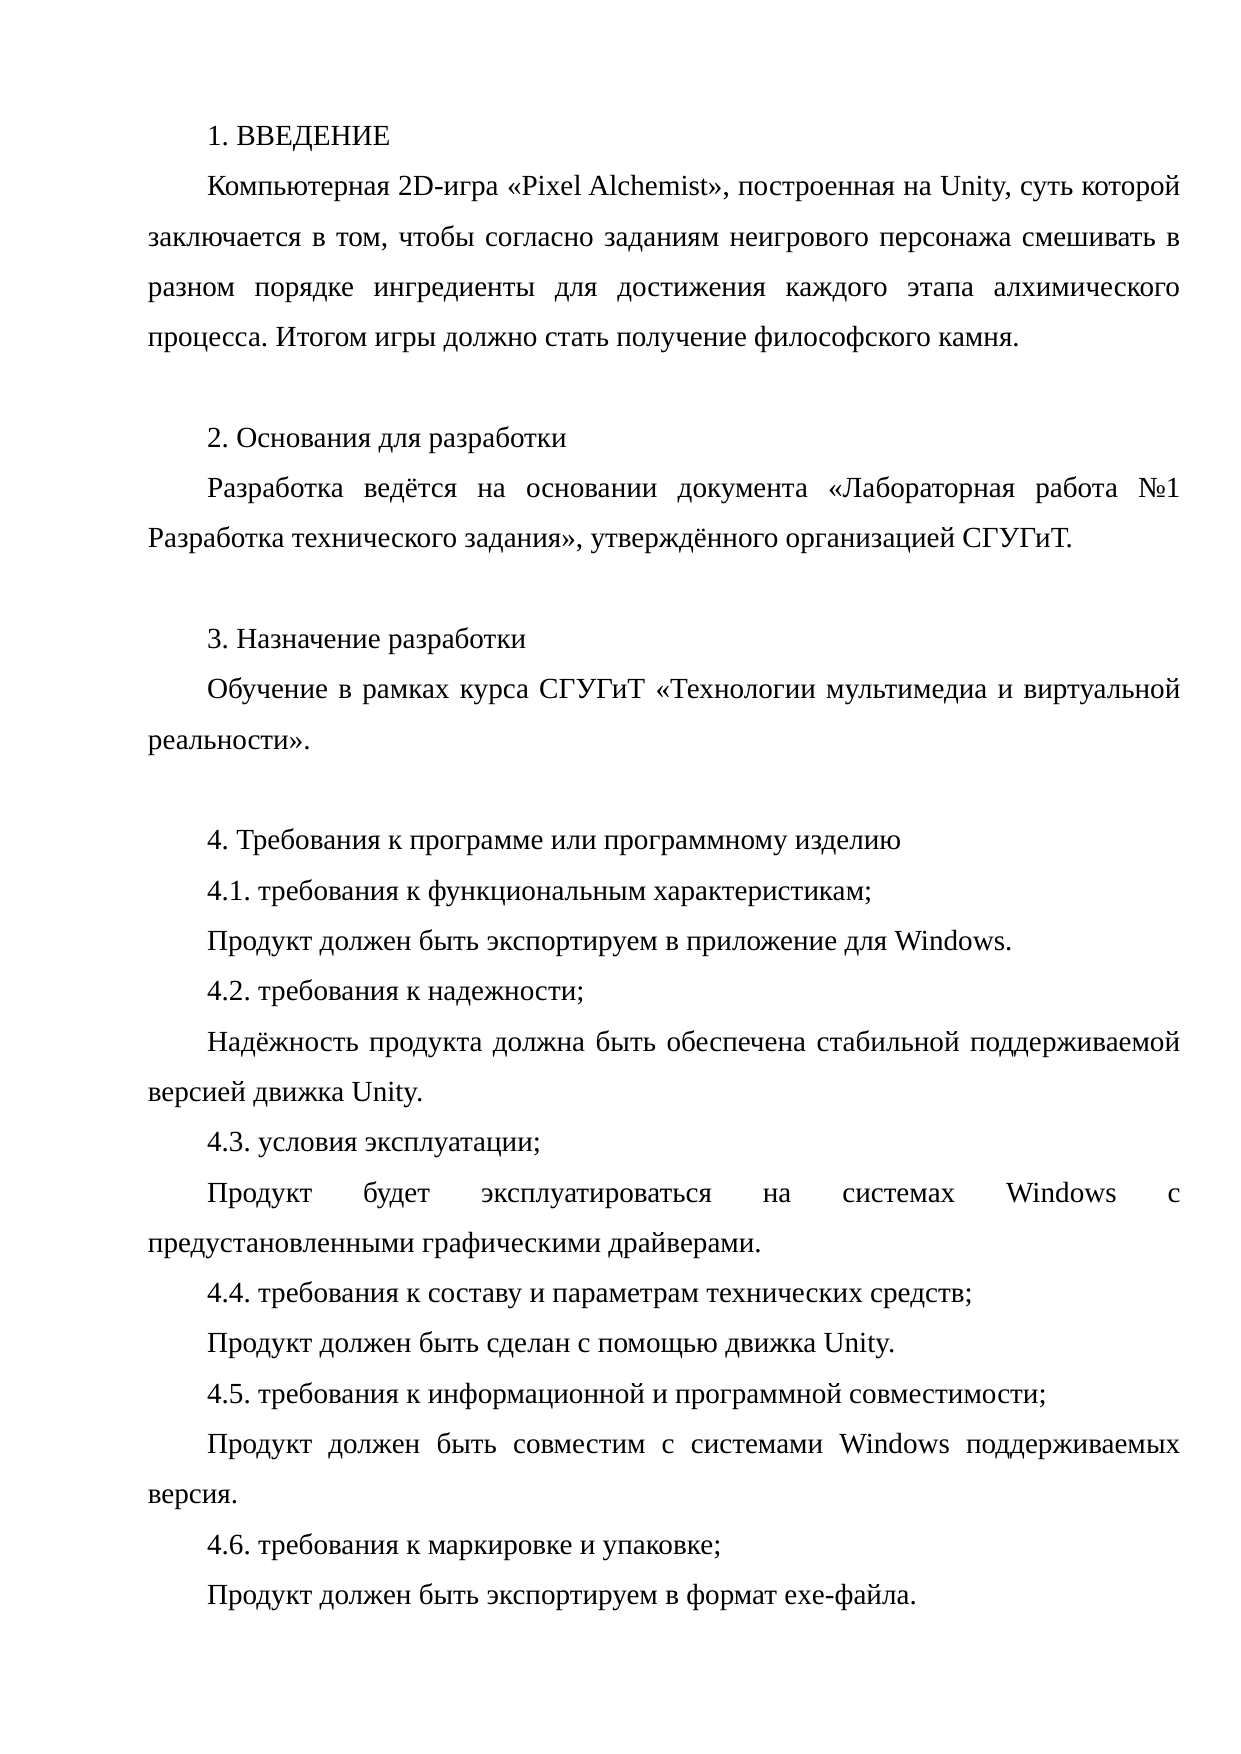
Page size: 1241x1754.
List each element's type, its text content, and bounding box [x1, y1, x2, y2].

text Разработка ведётся на основании документа «Лабораторная работа №1 Разработка технического задания», утверждённого организацией СГУГиТ. [148, 470, 1181, 554]
text Компьютерная 2D-игра «Pixel Alchemist», построенная на Unity, суть которой заключается в том, чтобы согласно заданиям неигрового персонажа смешивать в разном порядке ингредиенты для достижения каждого этапа алхимического процесса. Итогом игры должно стать получение философского камня. [148, 168, 1181, 353]
text Продукт должен быть экспортируем в формат exe-файла. [148, 1577, 1181, 1611]
text Продукт должен быть сделан с помощью движка Unity. [148, 1326, 1181, 1359]
text Продукт должен быть экспортируем в приложение для Windows. [148, 923, 1181, 957]
text 4.6. требования к маркировке и упаковке; [148, 1527, 1181, 1560]
text 4.1. требования к функциональным характеристикам; [148, 873, 1181, 906]
text Надёжность продукта должна быть обеспечена стабильной поддерживаемой версией движка Unity. [148, 1024, 1181, 1108]
text 4.5. требования к информационной и программной совместимости; [148, 1376, 1181, 1409]
text Продукт будет эксплуатироваться на системах Windows с предустановленными графическими драйверами. [148, 1175, 1181, 1258]
text 4.4. требования к составу и параметрам технических средств; [148, 1275, 1181, 1309]
text 4.2. требования к надежности; [148, 973, 1181, 1007]
text 2. Основания для разработки [148, 420, 1181, 453]
text 4. Требования к программе или программному изделию [148, 822, 1181, 856]
text Продукт должен быть совместим с системами Windows поддерживаемых версия. [148, 1426, 1181, 1510]
text 4.3. условия эксплуатации; [148, 1124, 1181, 1158]
text 3. Назначение разработки [148, 621, 1181, 655]
text 1. ВВЕДЕНИЕ [148, 118, 1181, 152]
text Обучение в рамках курса СГУГиТ «Технологии мультимедиа и виртуальной реальности». [148, 672, 1181, 755]
